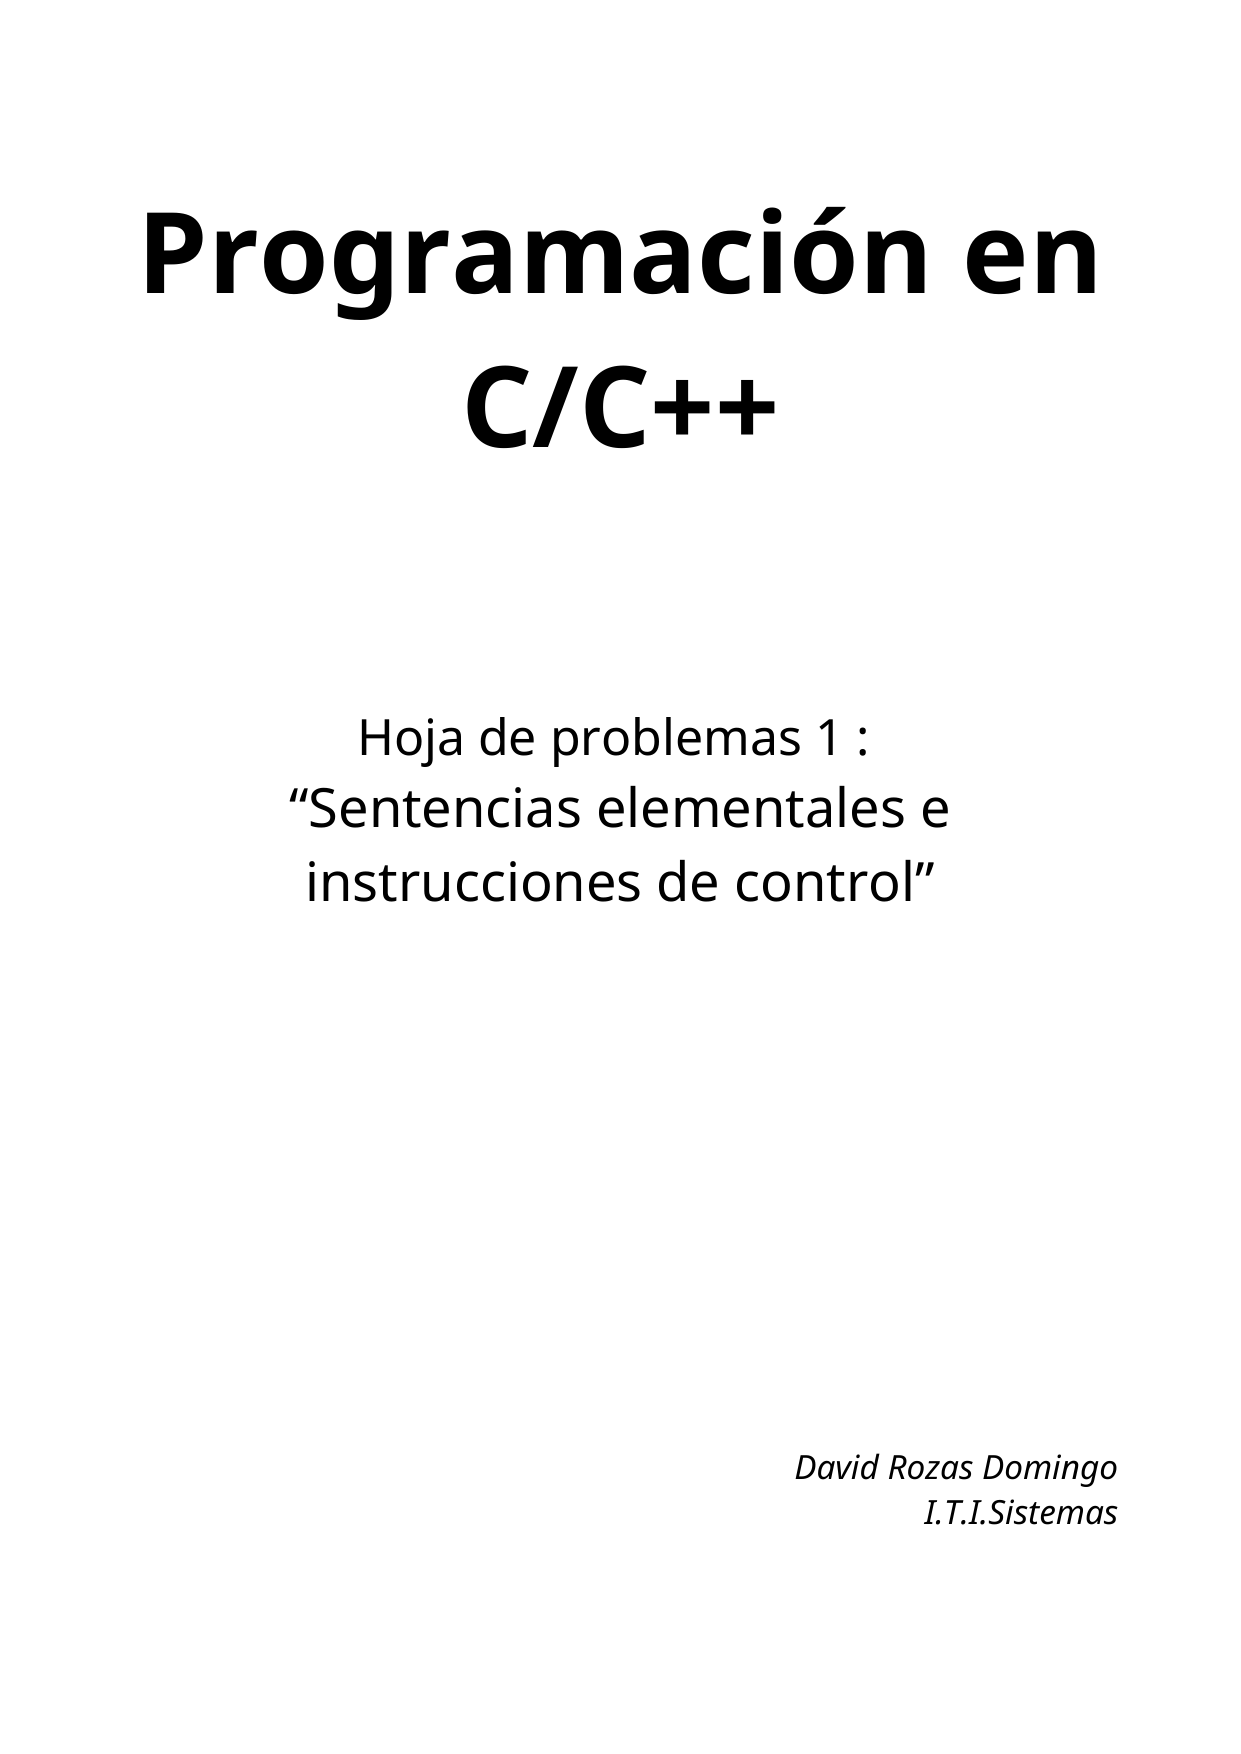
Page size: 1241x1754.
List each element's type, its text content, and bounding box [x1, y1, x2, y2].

text I.T.I.Sistemas [118, 1489, 1122, 1534]
text Hoja de problemas 1 : [118, 702, 1122, 770]
text Programación en C/C++ [118, 173, 1122, 480]
text “Sentencias elementales e instrucciones de control” [118, 770, 1122, 917]
text David Rozas Domingo [118, 1444, 1122, 1489]
